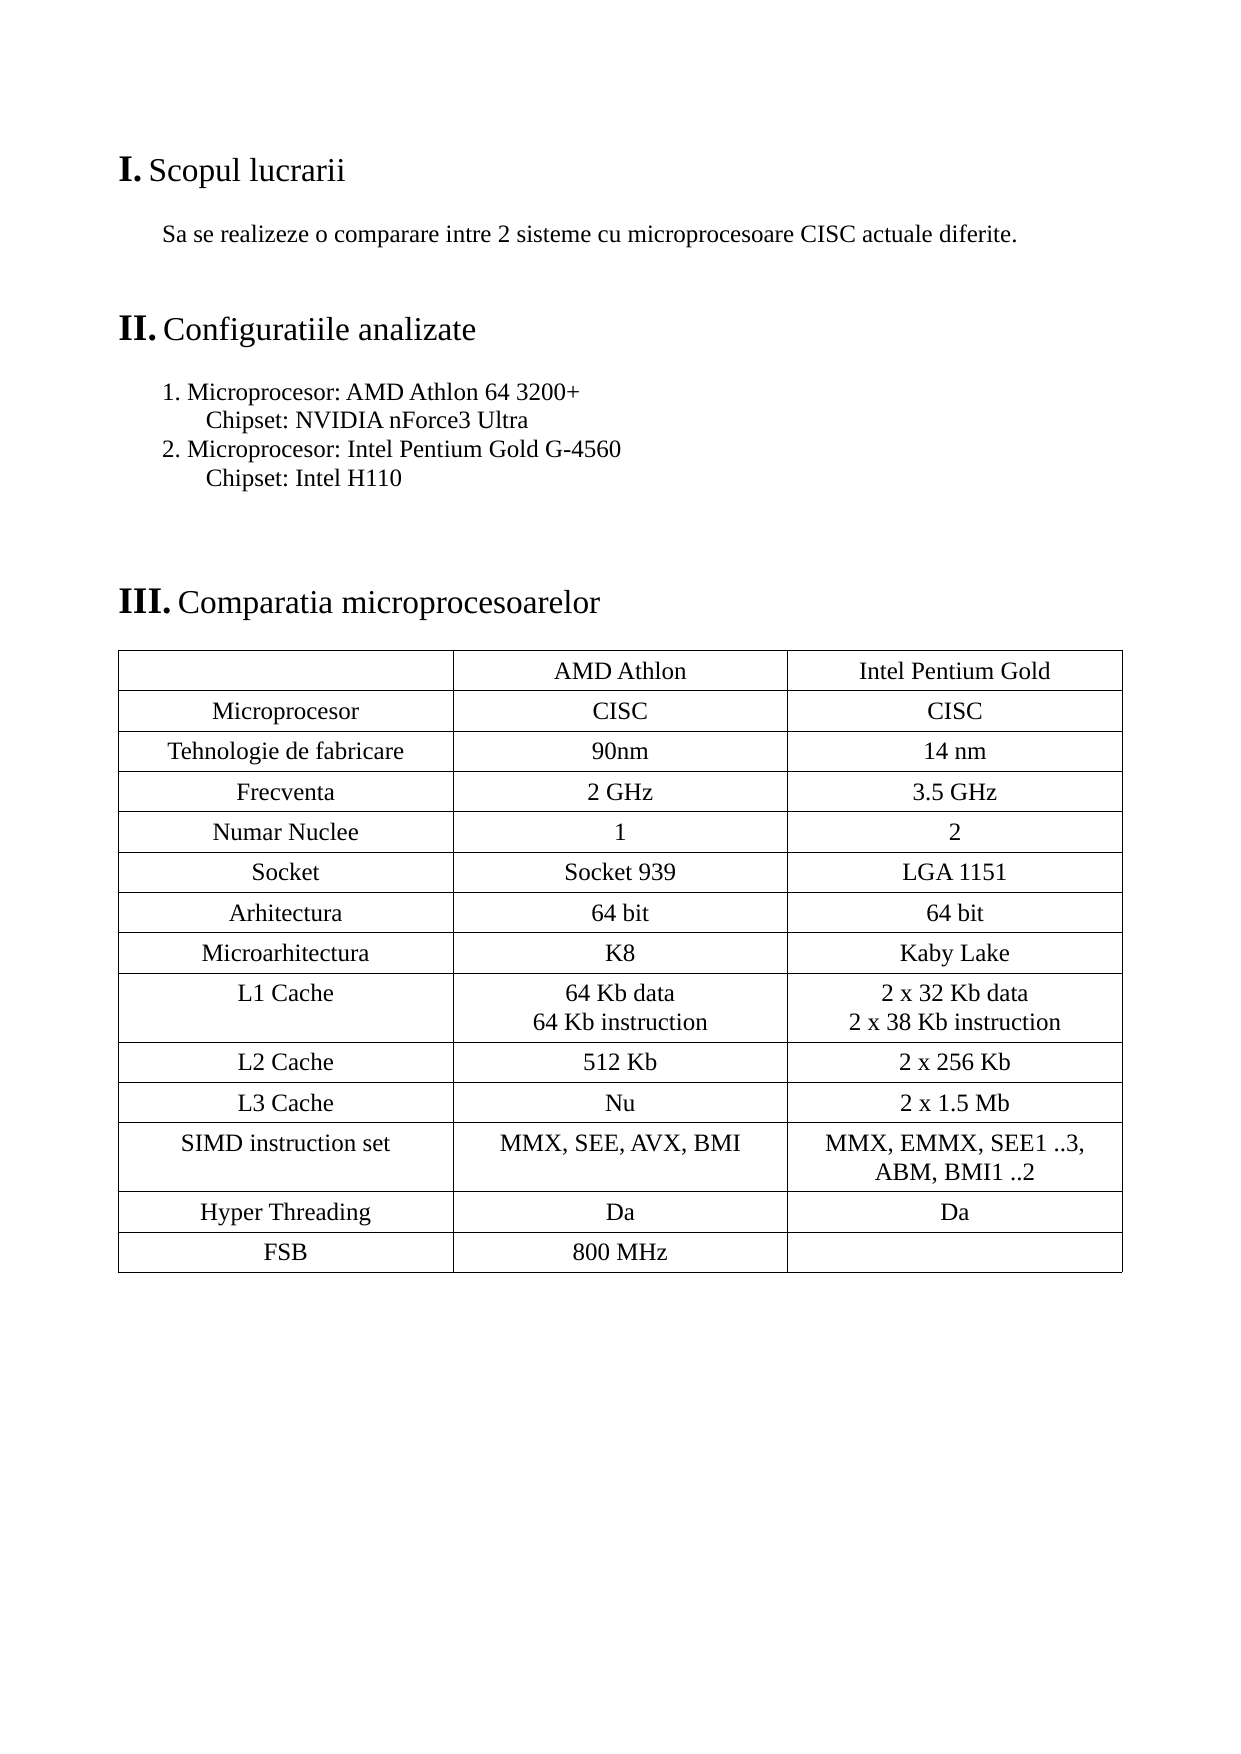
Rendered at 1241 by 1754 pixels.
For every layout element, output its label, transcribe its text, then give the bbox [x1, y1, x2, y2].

table_cell 2 x 256 Kb [788, 1043, 1122, 1082]
table_cell 2 [788, 812, 1122, 852]
table_cell Microprocesor [119, 691, 453, 731]
table_cell MMX, EMMX, SEE1 ..3, ABM, BMI1 ..2 [788, 1123, 1122, 1191]
table_cell 14 nm [788, 732, 1122, 771]
text 2. Microprocesor: Intel Pentium Gold G-4560 [118, 434, 1122, 463]
table_cell LGA 1151 [788, 853, 1122, 892]
text II. Configuratiile analizate [118, 305, 1122, 348]
table_cell SIMD instruction set [119, 1123, 453, 1191]
text Chipset: Intel H110 [118, 463, 1122, 492]
table_cell 90nm [454, 732, 787, 771]
table_cell 2 GHz [454, 772, 787, 811]
table_cell Socket 939 [454, 853, 787, 892]
table_cell Arhitectura [119, 893, 453, 932]
table_cell Kaby Lake [788, 933, 1122, 972]
text III. Comparatia microprocesoarelor [118, 578, 1122, 621]
table_cell L1 Cache [119, 974, 453, 1042]
table_cell Numar Nuclee [119, 812, 453, 852]
table_cell 800 MHz [454, 1233, 787, 1272]
table_cell MMX, SEE, AVX, BMI [454, 1123, 787, 1191]
table_cell Frecventa [119, 772, 453, 811]
table_cell K8 [454, 933, 787, 972]
table_cell Microarhitectura [119, 933, 453, 972]
table_cell CISC [788, 691, 1122, 731]
table_cell Hyper Threading [119, 1192, 453, 1232]
table_cell Da [454, 1192, 787, 1232]
text Chipset: NVIDIA nForce3 Ultra [118, 406, 1122, 434]
table_cell Socket [119, 853, 453, 892]
table_cell 512 Kb [454, 1043, 787, 1082]
table_cell 64 Kb data 64 Kb instruction [454, 974, 787, 1042]
table_cell 64 bit [788, 893, 1122, 932]
text I. Scopul lucrarii [118, 147, 1122, 190]
table_cell Da [788, 1192, 1122, 1232]
table_header AMD Athlon [454, 651, 787, 690]
table_header [119, 651, 453, 690]
table_header Intel Pentium Gold [788, 651, 1122, 690]
table_cell L2 Cache [119, 1043, 453, 1082]
text 1. Microprocesor: AMD Athlon 64 3200+ [118, 377, 1122, 406]
table_cell [788, 1233, 1122, 1272]
table_cell 2 x 1.5 Mb [788, 1083, 1122, 1122]
table_cell L3 Cache [119, 1083, 453, 1122]
table_cell 1 [454, 812, 787, 852]
table_cell CISC [454, 691, 787, 731]
text Sa se realizeze o comparare intre 2 sisteme cu microprocesoare CISC actuale diferite. [118, 219, 1122, 247]
table_cell 2 x 32 Kb data 2 x 38 Kb instruction [788, 974, 1122, 1042]
table_cell 64 bit [454, 893, 787, 932]
table_cell Tehnologie de fabricare [119, 732, 453, 771]
table_cell 3.5 GHz [788, 772, 1122, 811]
table_cell FSB [119, 1233, 453, 1272]
table_cell Nu [454, 1083, 787, 1122]
